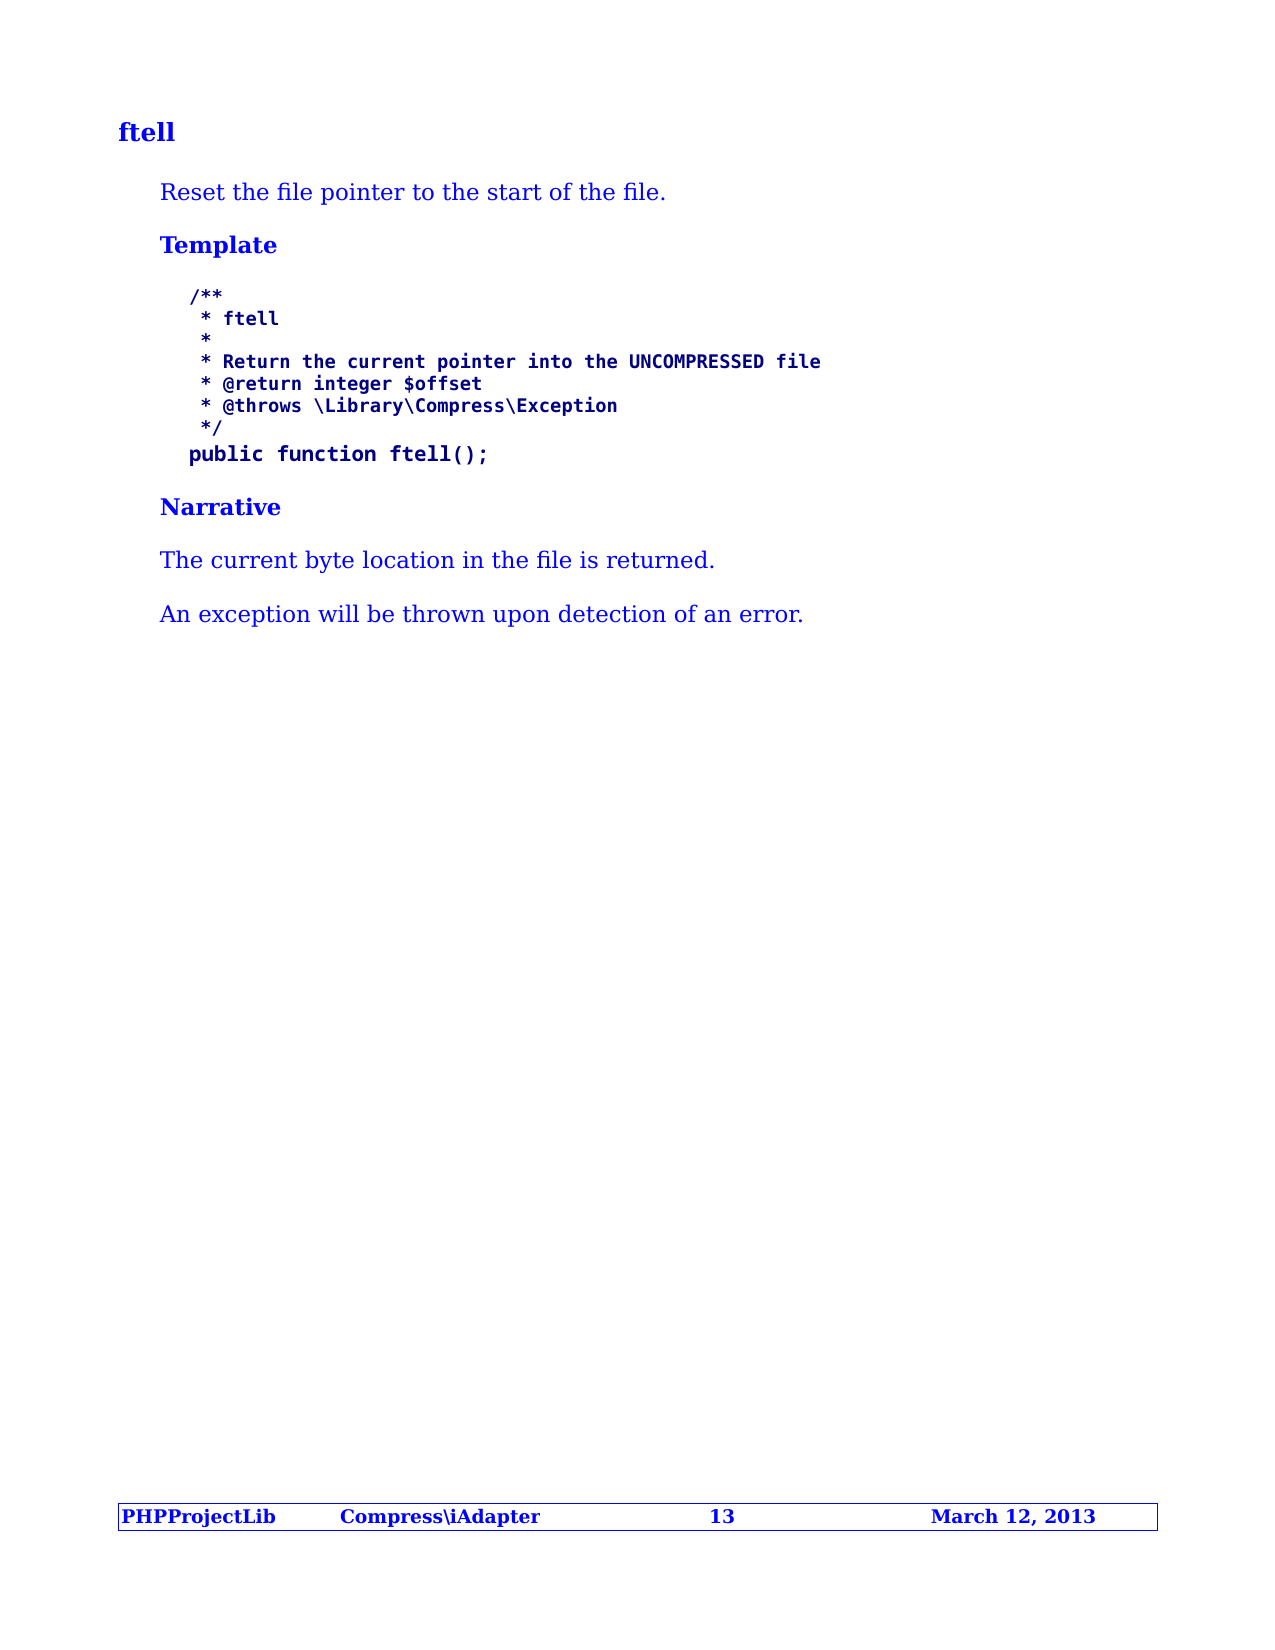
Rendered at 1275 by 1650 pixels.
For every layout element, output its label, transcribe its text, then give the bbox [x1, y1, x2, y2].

list public function ftell(); [189, 439, 1157, 467]
text An exception will be thrown upon detection of an error. [159, 601, 1157, 628]
text Template [159, 232, 1157, 259]
list * @return integer $offset [189, 373, 1157, 395]
text The current byte location in the file is returned. [159, 548, 1157, 574]
text Reset the file pointer to the start of the file. [159, 179, 1157, 205]
list * ftell [189, 308, 1157, 329]
text Narrative [159, 494, 1157, 521]
list /** [189, 286, 1157, 308]
list */ [189, 417, 1157, 439]
list * @throws \Library\Compress\Exception [189, 395, 1157, 417]
title ftell [118, 118, 1157, 147]
list * Return the current pointer into the UNCOMPRESSED file [189, 351, 1157, 373]
list * [189, 329, 1157, 351]
